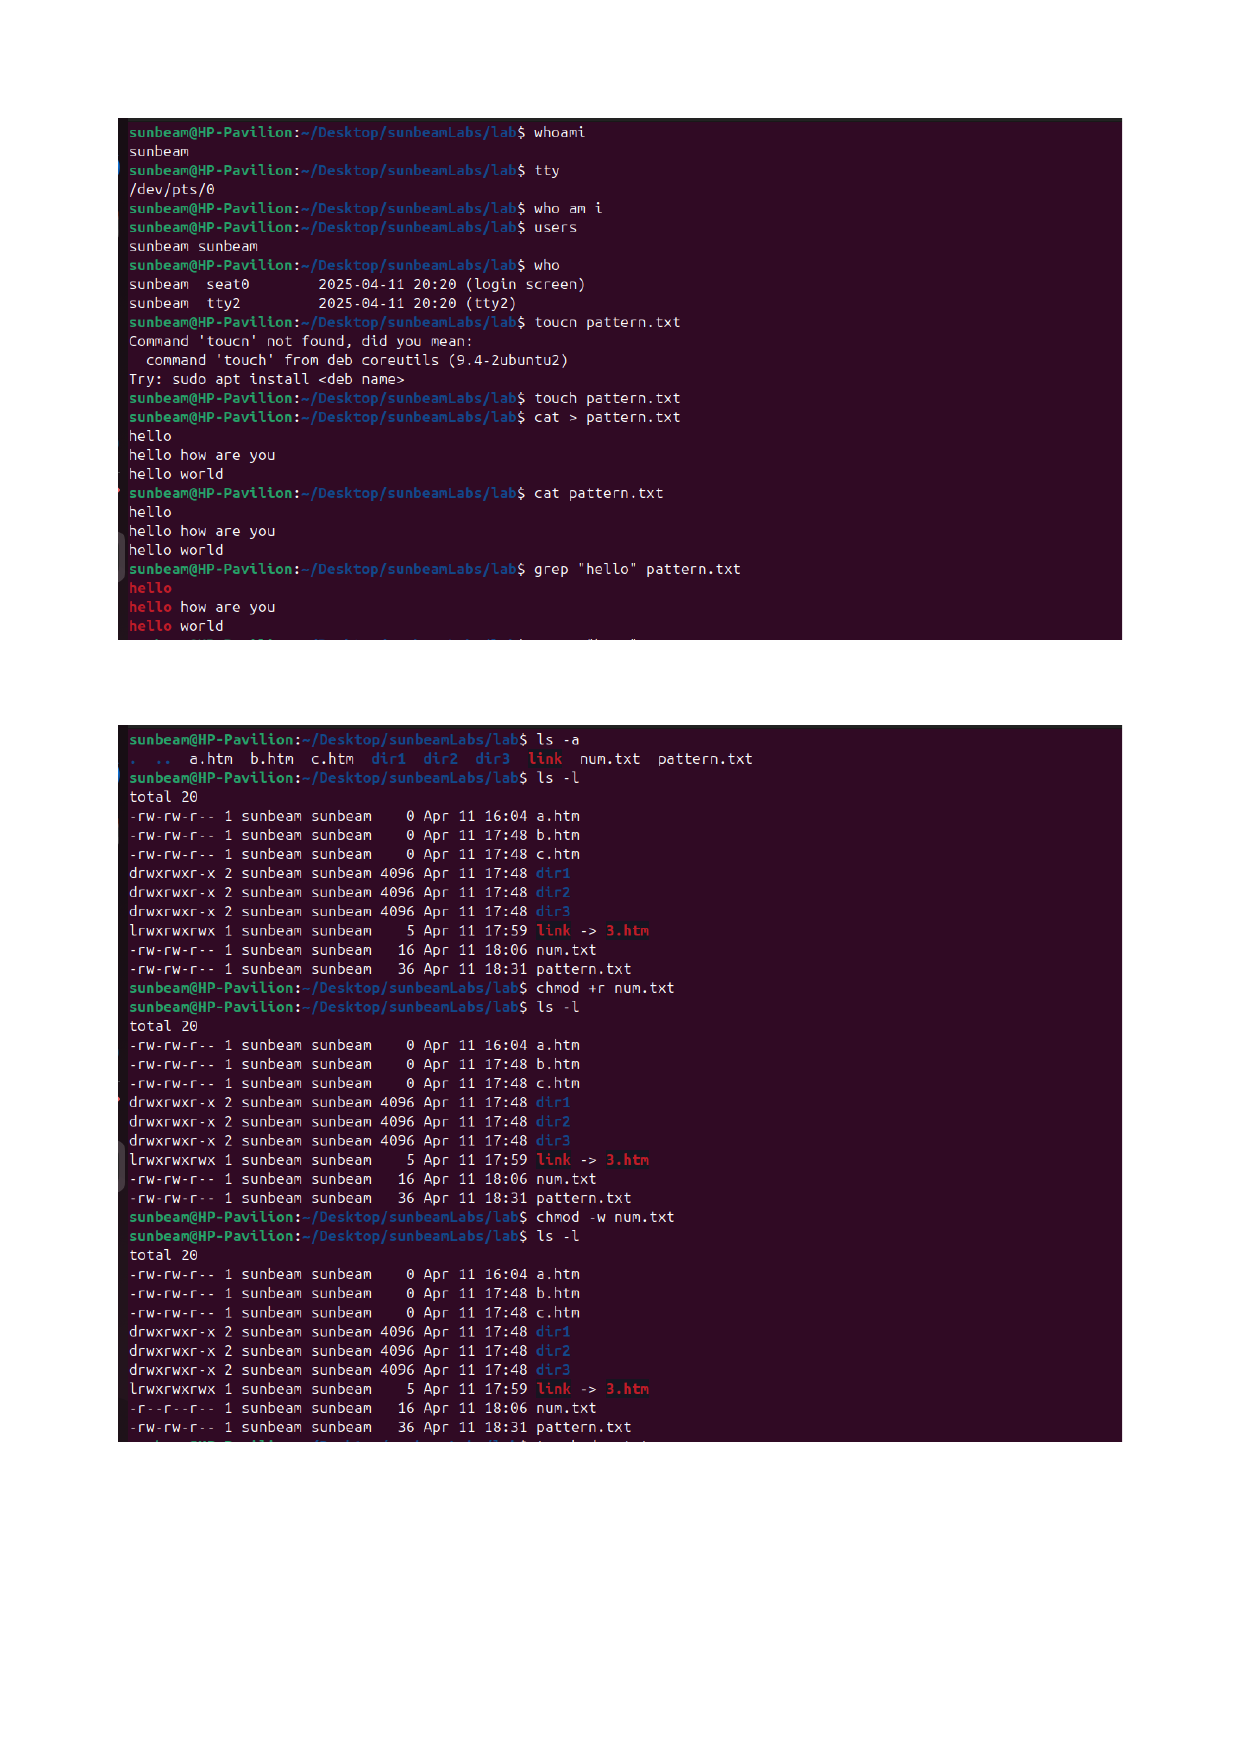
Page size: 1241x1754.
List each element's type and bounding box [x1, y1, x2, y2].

picture [118, 725, 1123, 1442]
picture [118, 118, 1123, 640]
